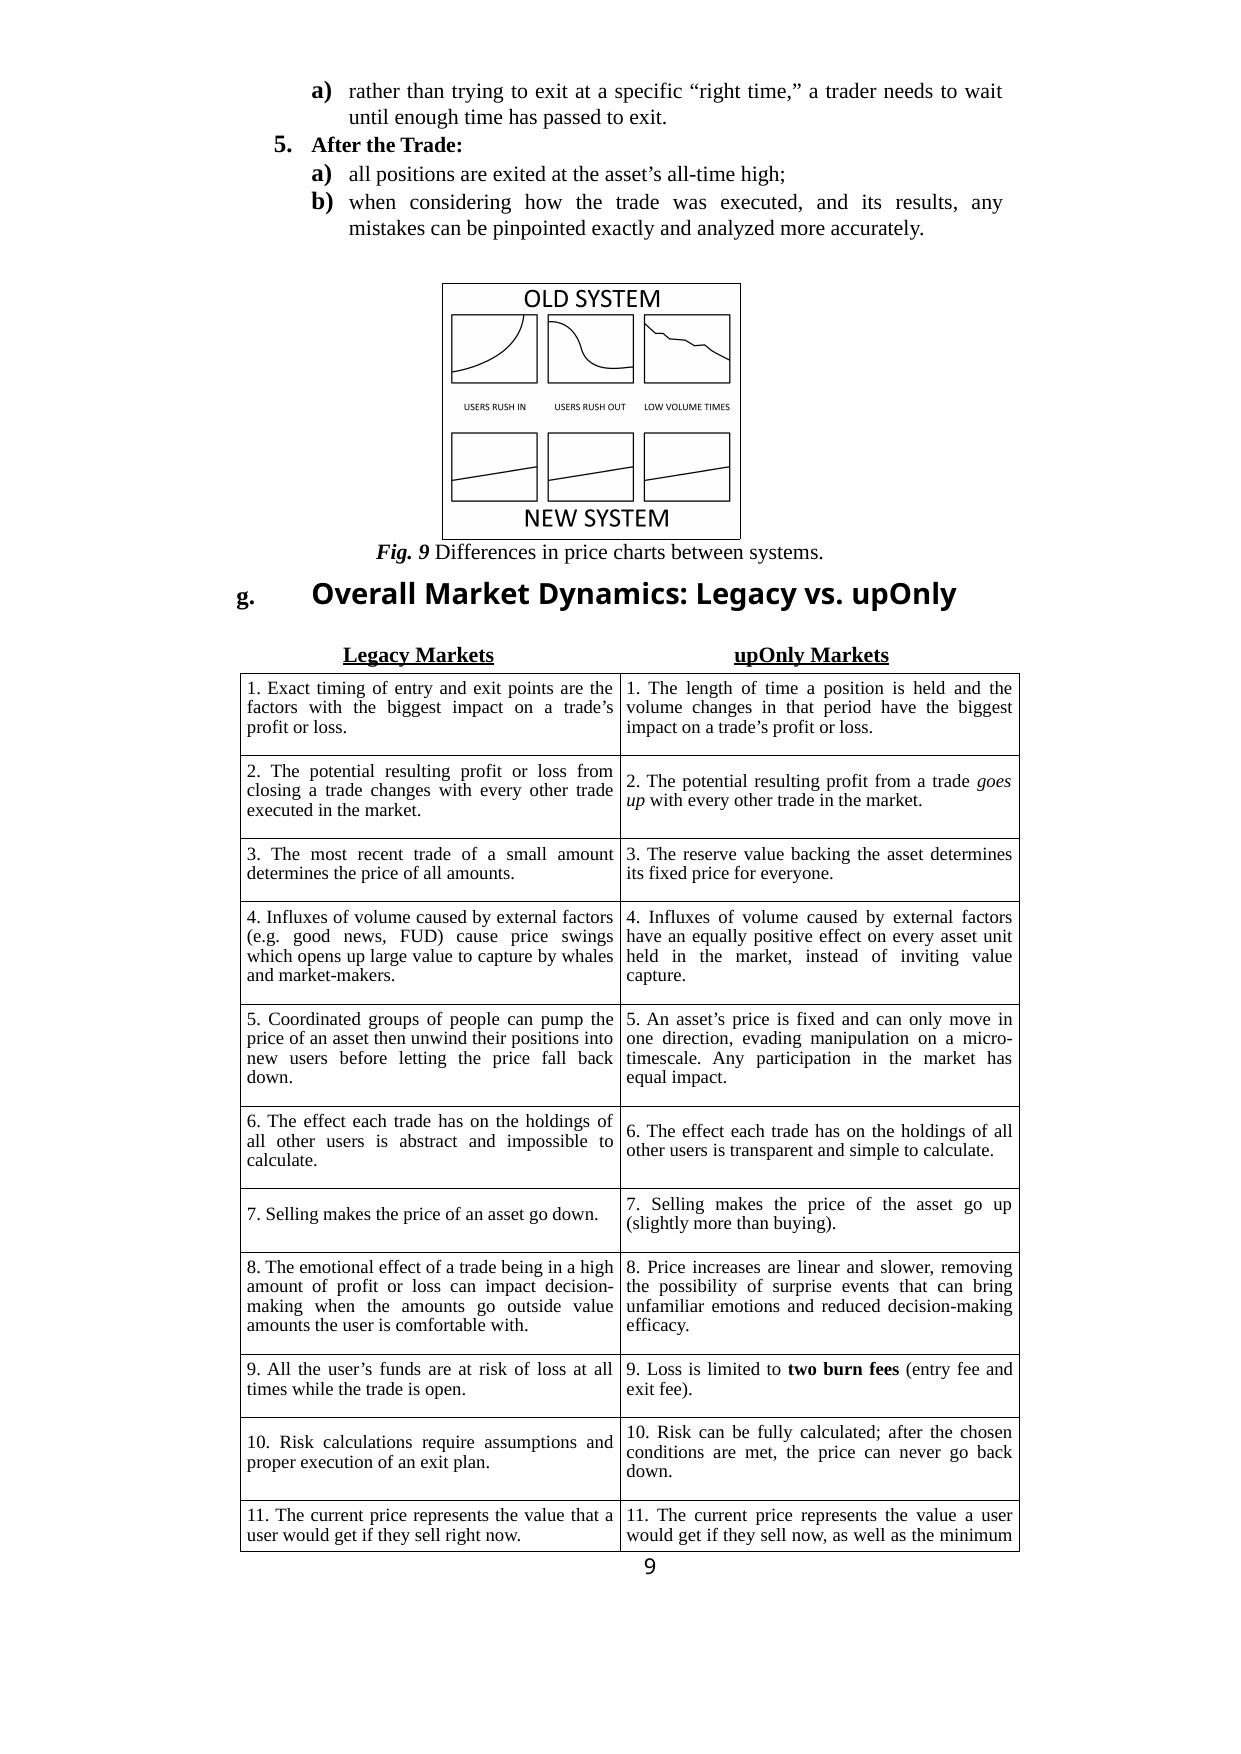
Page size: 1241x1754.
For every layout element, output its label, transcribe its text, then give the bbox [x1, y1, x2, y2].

list when considering how the trade was executed, and its results, any mistakes can be pinpointed exactly and analyzed more accurately. [311, 186, 1004, 240]
table_cell 11. The current price represents the value that a user would get if they sell right now. [241, 1501, 620, 1551]
table_cell 5. Coordinated groups of people can pump the price of an asset then unwind their positions into new users before letting the price fall back down. [241, 1005, 620, 1106]
table_cell 8. Price increases are linear and slower, removing the possibility of surprise events that can bring unfamiliar emotions and reduced decision-making efficacy. [621, 1253, 1019, 1354]
table_cell 9. Loss is limited to two burn fees (entry fee and exit fee). [621, 1355, 1019, 1417]
text Legacy Markets upOnly Markets [236, 644, 1004, 667]
table_cell 10. Risk can be fully calculated; after the chosen conditions are met, the price can never go back down. [621, 1418, 1019, 1500]
table_cell 6. The effect each trade has on the holdings of all other users is transparent and simple to calculate. [621, 1107, 1019, 1188]
table_cell 4. Influxes of volume caused by external factors have an equally positive effect on every asset unit held in the market, instead of inviting value capture. [621, 902, 1019, 1003]
table_cell 11. The current price represents the value a user would get if they sell now, as well as the minimum [621, 1501, 1019, 1551]
table_cell 8. The emotional effect of a trade being in a high amount of profit or loss can impact decision-making when the amounts go outside value amounts the user is comfortable with. [241, 1253, 620, 1354]
table_cell 2. The potential resulting profit from a trade goes up with every other trade in the market. [621, 756, 1019, 838]
table_cell 10. Risk calculations require assumptions and proper execution of an exit plan. [241, 1418, 620, 1500]
table_cell 4. Influxes of volume caused by external factors (e.g. good news, FUD) cause price swings which opens up large value to capture by whales and market-makers. [241, 902, 620, 1003]
list all positions are exited at the asset’s all-time high; [311, 158, 1004, 186]
subtitle Overall Market Dynamics: Legacy vs. upOnly [236, 576, 1004, 612]
text Fig. 9 Differences in price charts between systems. [236, 266, 1004, 564]
table_cell 6. The effect each trade has on the holdings of all other users is abstract and impossible to calculate. [241, 1107, 620, 1188]
list rather than trying to exit at a specific “right time,” a trader needs to wait until enough time has passed to exit. [311, 75, 1004, 129]
table_cell 7. Selling makes the price of the asset go up (slightly more than buying). [621, 1189, 1019, 1252]
table_cell 3. The most recent trade of a small amount determines the price of all amounts. [241, 839, 620, 901]
table_header 1. Exact timing of entry and exit points are the factors with the biggest impact on a trade’s profit or loss. [241, 674, 620, 755]
table_cell 5. An asset’s price is fixed and can only move in one direction, evading manipulation on a micro-timescale. Any participation in the market has equal impact. [621, 1005, 1019, 1106]
table_cell 3. The reserve value backing the asset determines its fixed price for everyone. [621, 839, 1019, 901]
table_cell 2. The potential resulting profit or loss from closing a trade changes with every other trade executed in the market. [241, 756, 620, 838]
table_cell 7. Selling makes the price of an asset go down. [241, 1189, 620, 1252]
table_cell 9. All the user’s funds are at risk of loss at all times while the trade is open. [241, 1355, 620, 1417]
table_header 1. The length of time a position is held and the volume changes in that period have the biggest impact on a trade’s profit or loss. [621, 674, 1019, 755]
list After the Trade: [274, 129, 1004, 158]
